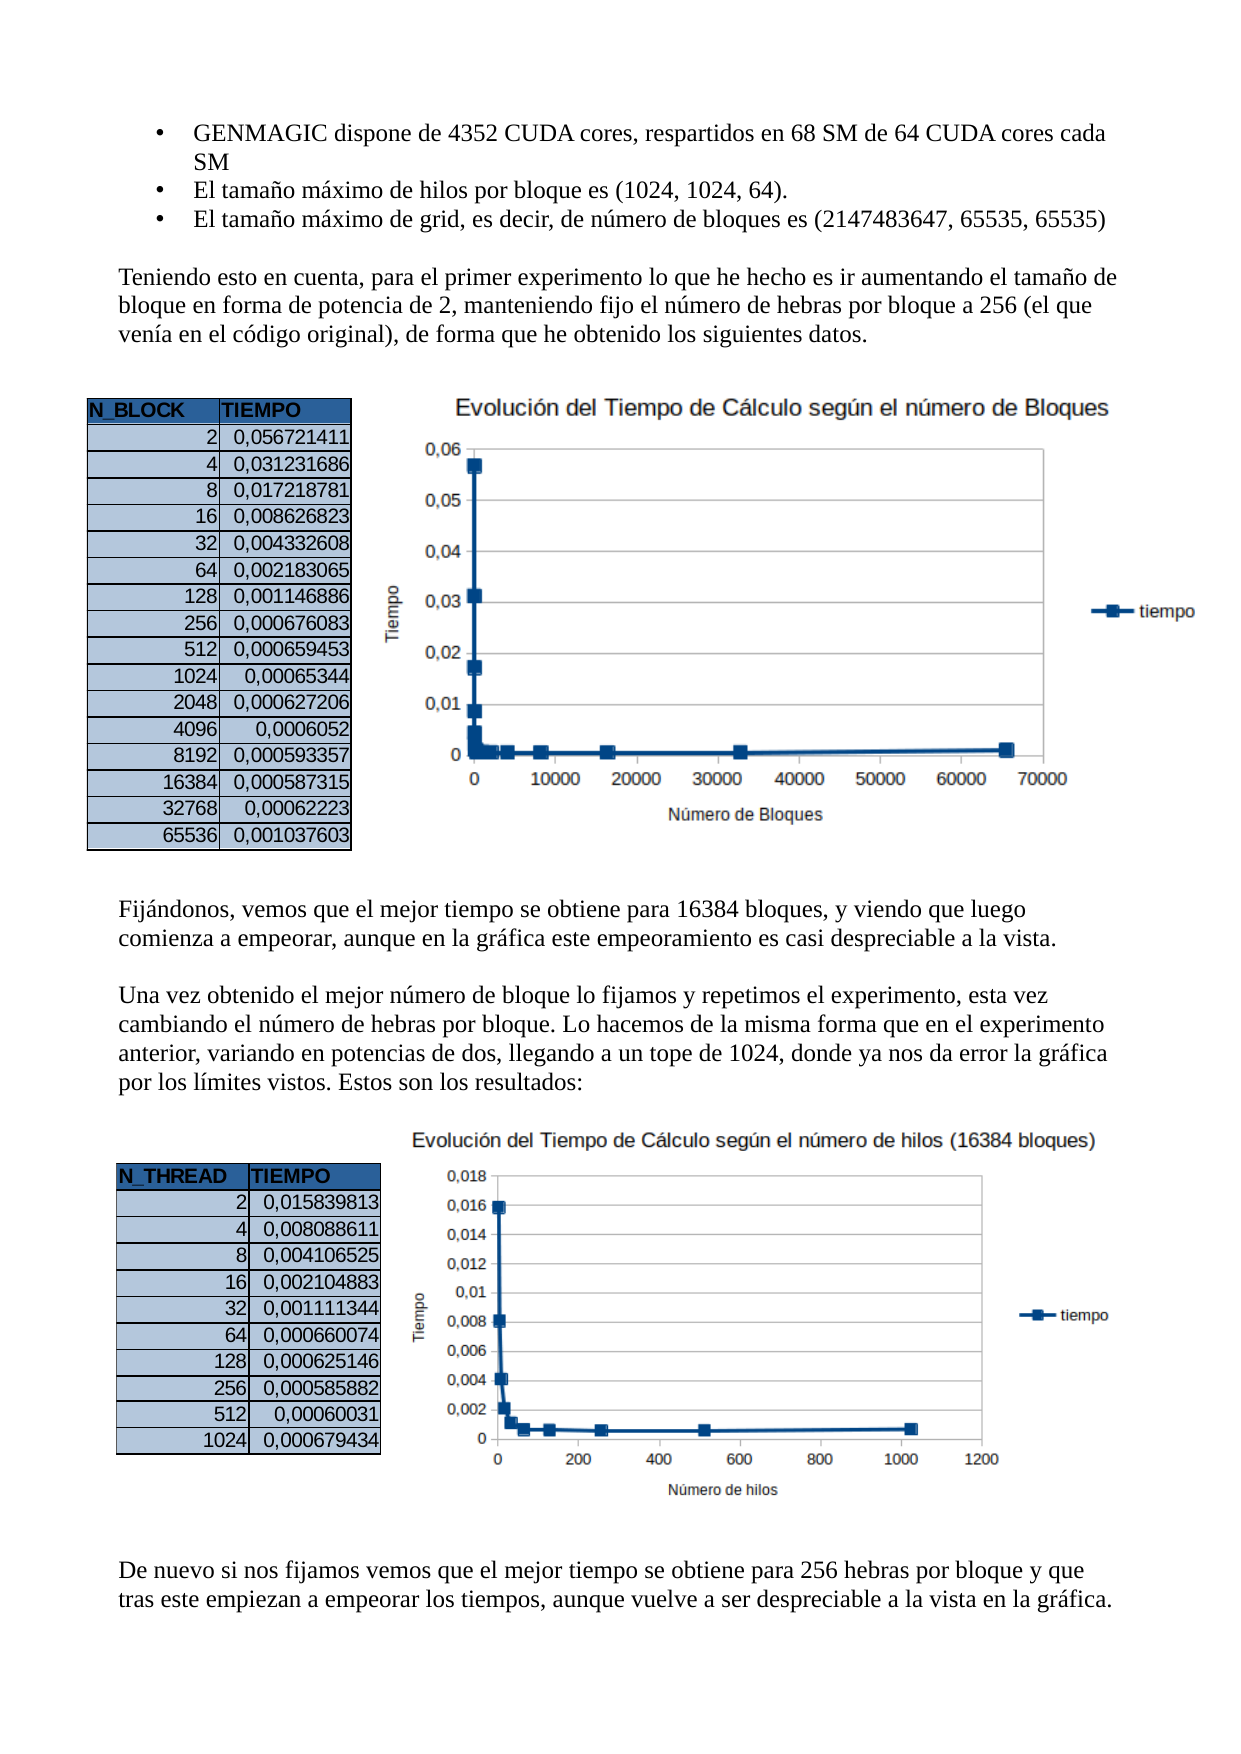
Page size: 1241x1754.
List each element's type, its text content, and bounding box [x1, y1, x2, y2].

text Teniendo esto en cuenta, para el primer experimento lo que he hecho es ir aumentando el tamaño de bloque en forma de potencia de 2, manteniendo fijo el número de hebras por bloque a 256 (el que venía en el código original), de forma que he obtenido los siguientes datos. [118, 262, 1122, 348]
picture [353, 369, 1212, 852]
text Una vez obtenido el mejor número de bloque lo fijamos y repetimos el experimento, esta vez cambiando el número de hebras por bloque. Lo hacemos de la misma forma que en el experimento anterior, variando en potencias de dos, llegando a un tope de 1024, donde ya nos da error la gráfica por los límites vistos. Estos son los resultados: [118, 981, 1122, 1096]
text De nuevo si nos fijamos vemos que el mejor tiempo se obtiene para 256 hebras por bloque y que tras este empiezan a empeorar los tiempos, aunque vuelve a ser despreciable a la vista en la gráfica. [118, 1556, 1122, 1613]
list GENMAGIC dispone de 4352 CUDA cores, respartidos en 68 SM de 64 CUDA cores cada SM [156, 118, 1122, 176]
list El tamaño máximo de hilos por bloque es (1024, 1024, 64). [156, 176, 1122, 204]
list El tamaño máximo de grid, es decir, de número de bloques es (2147483647, 65535, 65535) [156, 204, 1122, 233]
text Fijándonos, vemos que el mejor tiempo se obtiene para 16384 bloques, y viendo que luego comienza a empeorar, aunque en la gráfica este empeoramiento es casi despreciable a la vista. [118, 894, 1122, 952]
picture [385, 1107, 1123, 1522]
